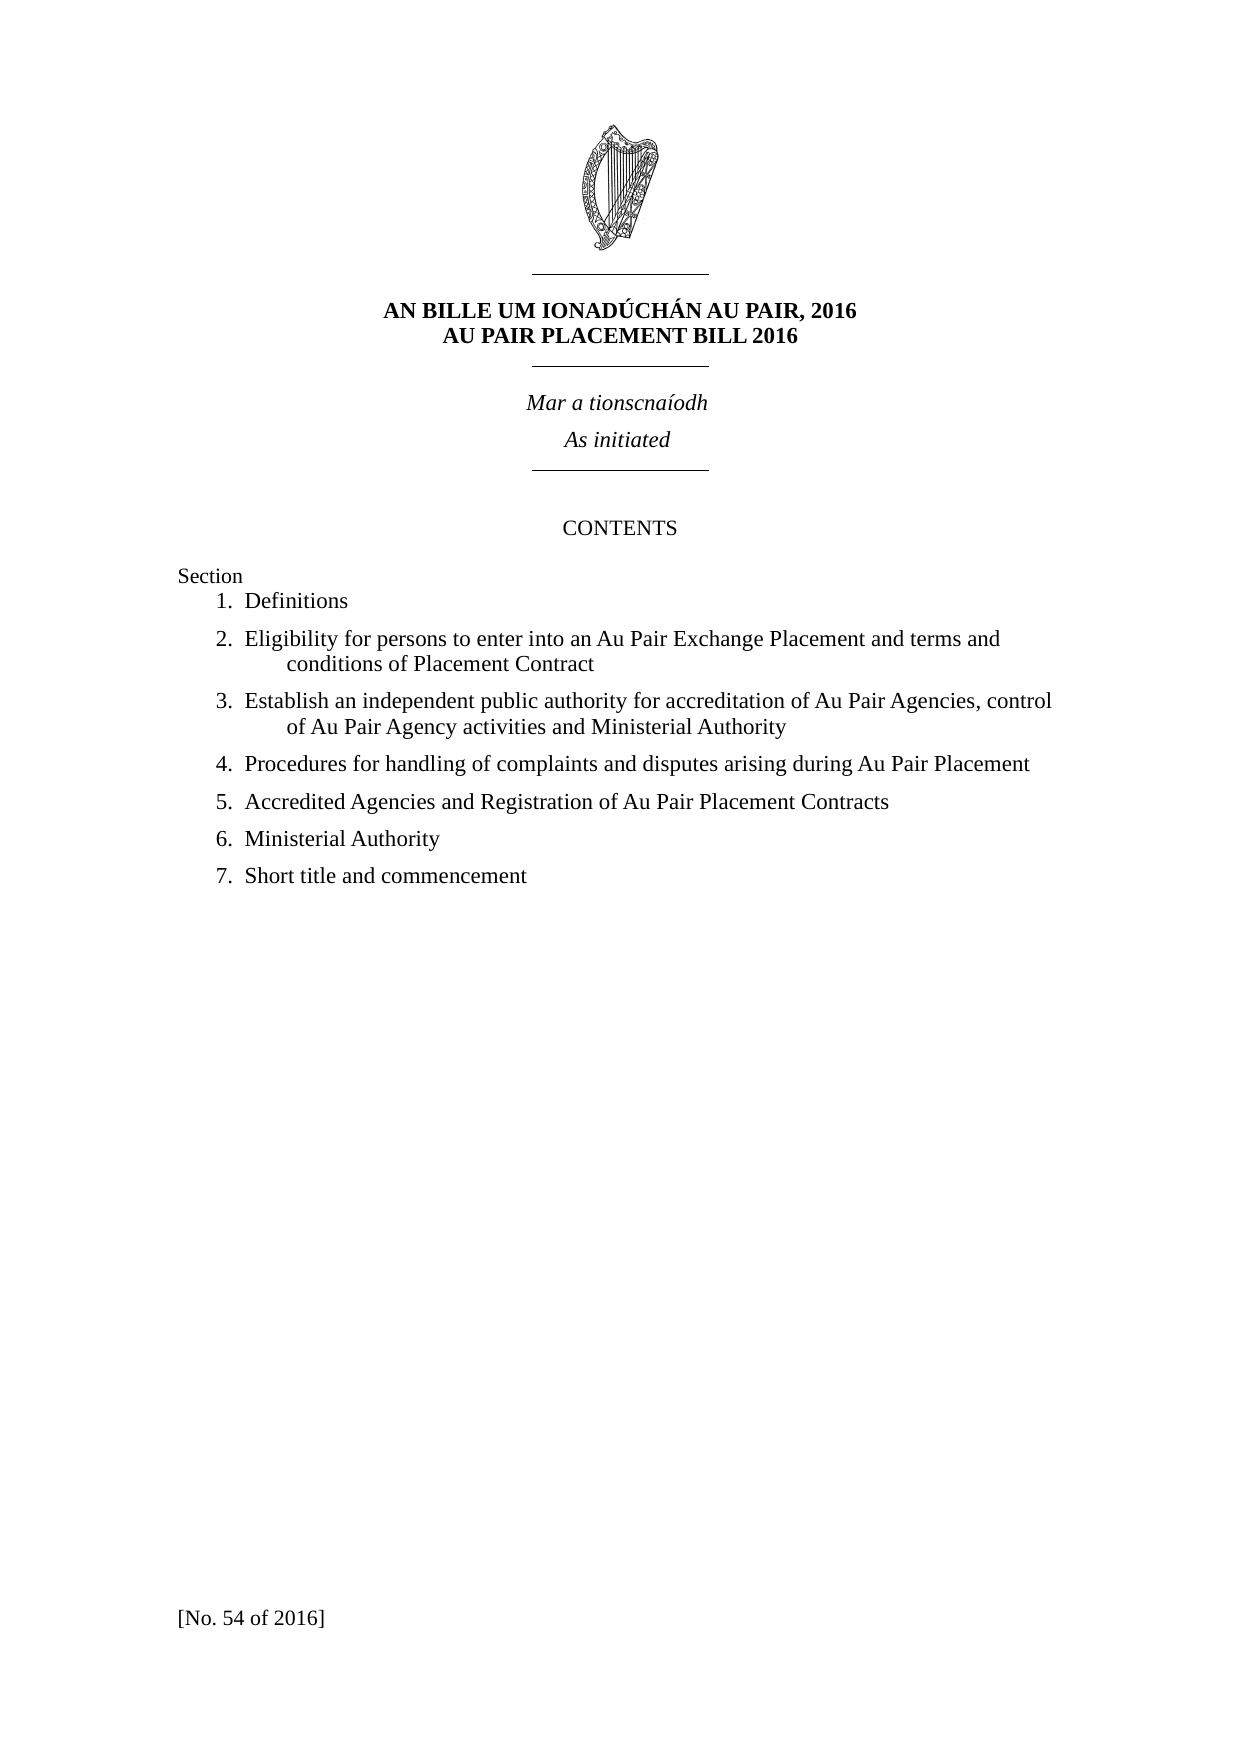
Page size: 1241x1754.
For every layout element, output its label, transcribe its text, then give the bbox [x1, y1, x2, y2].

text 2. Eligibility for persons to enter into an Au Pair Exchange Placement and terms and conditions of Placement Contract [216, 626, 1063, 677]
title An Bille um Ionadúchán Au Pair, 2016 [177, 297, 1063, 323]
text CONTENTS [177, 516, 1063, 540]
text 6. Ministerial Authority [216, 826, 1063, 851]
text 1. Definitions [216, 588, 1063, 614]
text 5. Accredited Agencies and Registration of Au Pair Placement Contracts [216, 788, 1063, 814]
text 4. Procedures for handling of complaints and disputes arising during Au Pair Placement [216, 751, 1063, 777]
picture [295, 117, 945, 257]
title Au Pair Placement Bill 2016 [177, 323, 1063, 348]
text 7. Short title and commencement [216, 863, 1063, 889]
text Section [177, 564, 1063, 588]
text Mar a tionscnaíodh [177, 389, 1063, 415]
text 3. Establish an independent public authority for accreditation of Au Pair Agencies, control of Au Pair Agency activities and Ministerial Authority [216, 688, 1063, 739]
text As initiated [177, 427, 1063, 452]
